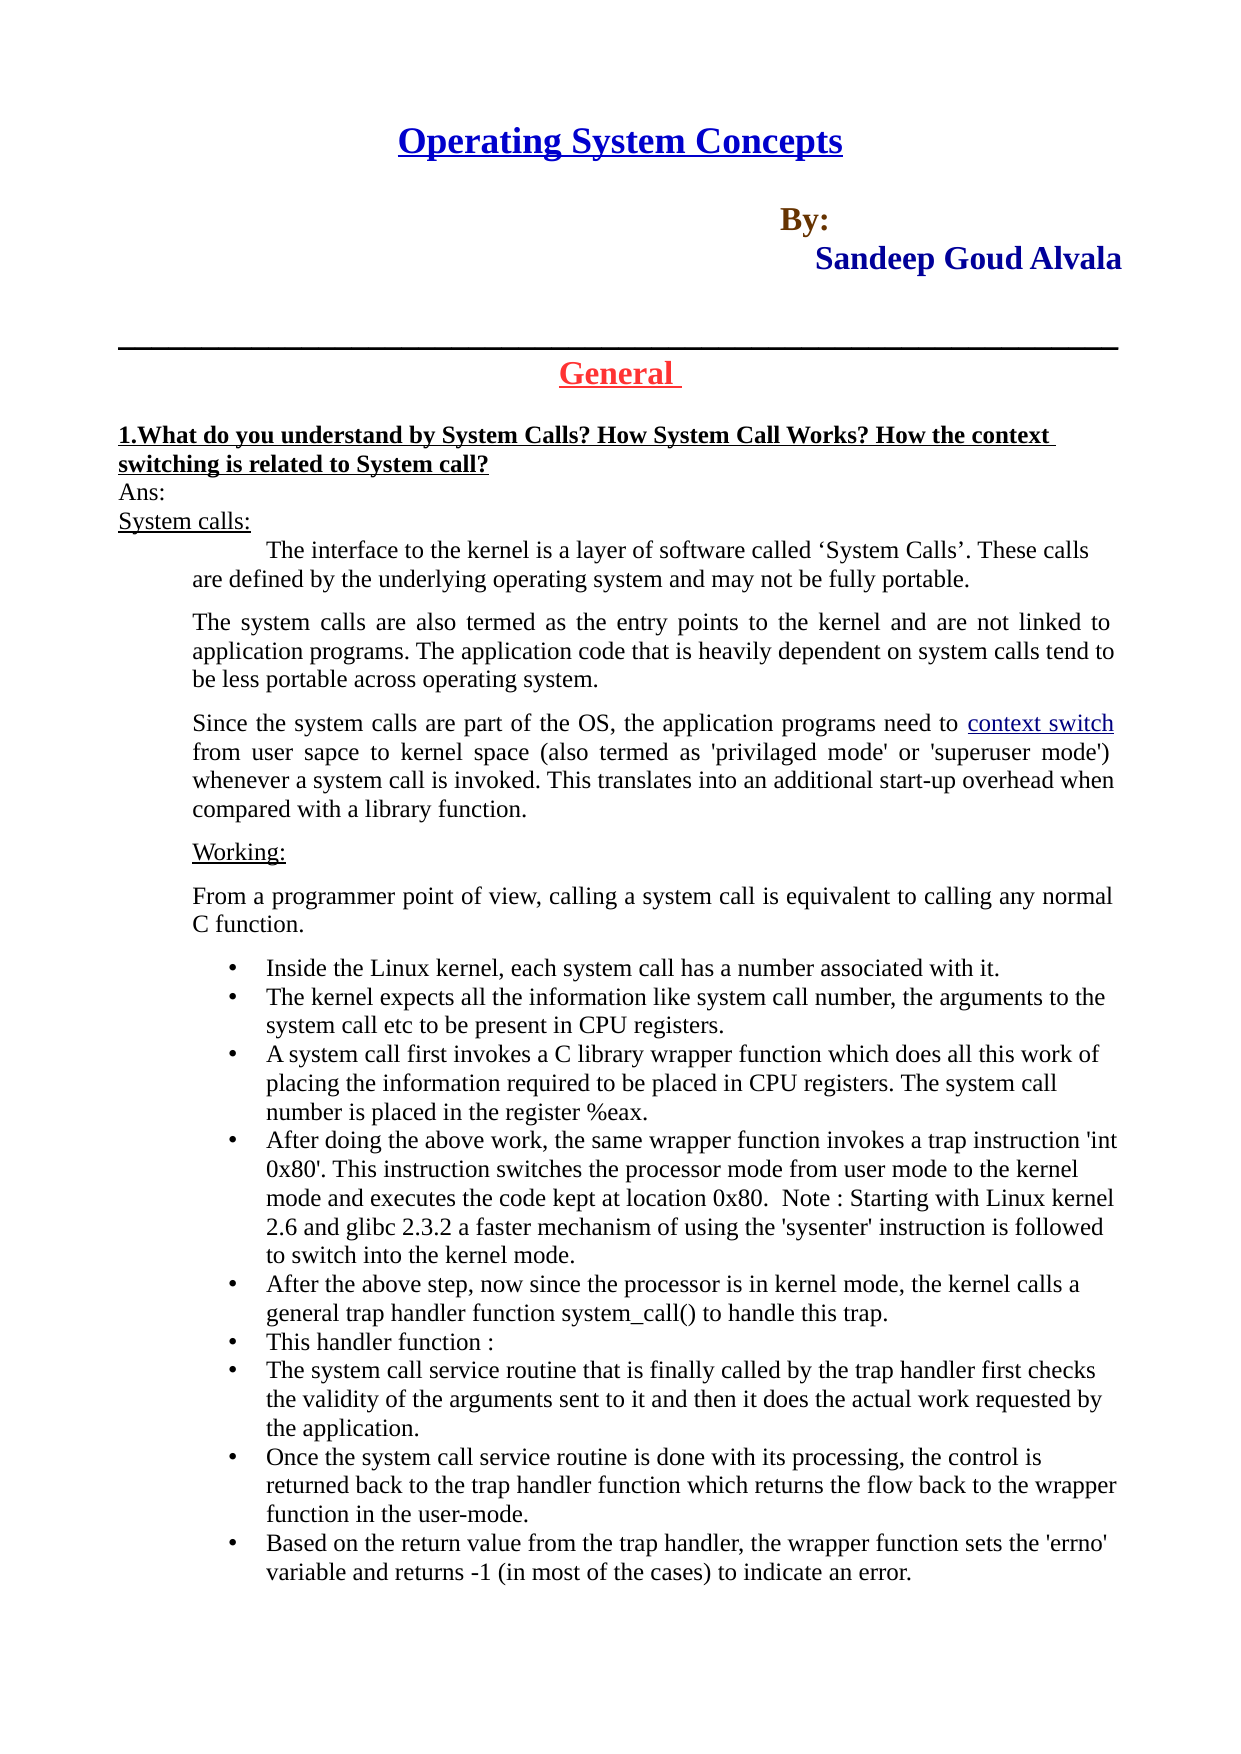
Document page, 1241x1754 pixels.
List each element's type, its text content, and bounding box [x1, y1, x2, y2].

text The system calls are also termed as the entry points to the kernel and are not linked to application programs. The application code that is heavily dependent on system calls tend to be less portable across operating system. [118, 607, 1122, 693]
text General [118, 353, 1122, 391]
text Ans: [118, 477, 1122, 506]
text By: [118, 199, 1122, 238]
text Since the system calls are part of the OS, the application programs need to context switch from user sapce to kernel space (also termed as 'privilaged mode' or 'superuser mode') whenever a system call is invoked. This translates into an additional start-up overhead when compared with a library function. [118, 708, 1122, 823]
text Working: [118, 837, 1122, 866]
list A system call first invokes a C library wrapper function which does all this work of placing the information required to be placed in CPU registers. The system call number is placed in the register %eax. [228, 1039, 1122, 1125]
list Inside the Linux kernel, each system call has a number associated with it. [228, 953, 1122, 982]
text System calls: [118, 506, 1122, 535]
list The kernel expects all the information like system call number, the arguments to the system call etc to be present in CPU registers. [228, 982, 1122, 1039]
text switching is related to System call? [118, 449, 1122, 477]
list The system call service routine that is finally called by the trap handler first checks the validity of the arguments sent to it and then it does the actual work requested by the application. [228, 1355, 1122, 1442]
list Once the system call service routine is done with its processing, the control is returned back to the trap handler function which returns the flow back to the wrapper function in the user-mode. [228, 1442, 1122, 1528]
list After doing the above work, the same wrapper function invokes a trap instruction 'int 0x80'. This instruction switches the processor mode from user mode to the kernel mode and executes the code kept at location 0x80. Note : Starting with Linux kernel 2.6 and glibc 2.3.2 a faster mechanism of using the 'sysenter' instruction is followed to switch into the kernel mode. [228, 1125, 1122, 1269]
text Sandeep Goud Alvala [118, 238, 1122, 276]
text The interface to the kernel is a layer of software called ‘System Calls’. These calls are defined by the underlying operating system and may not be fully portable. [118, 535, 1122, 592]
text Operating System Concepts [118, 118, 1122, 161]
list After the above step, now since the processor is in kernel mode, the kernel calls a general trap handler function system_call() to handle this trap. [228, 1269, 1122, 1327]
list Based on the return value from the trap handler, the wrapper function sets the 'errno' variable and returns -1 (in most of the cases) to indicate an error. [228, 1528, 1122, 1585]
text From a programmer point of view, calling a system call is equivalent to calling any normal C function. [118, 881, 1122, 938]
text 1.What do you understand by System Calls? How System Call Works? How the context [118, 420, 1122, 449]
list This handler function : [228, 1327, 1122, 1355]
text ____________________________________________________________ [118, 314, 1122, 353]
